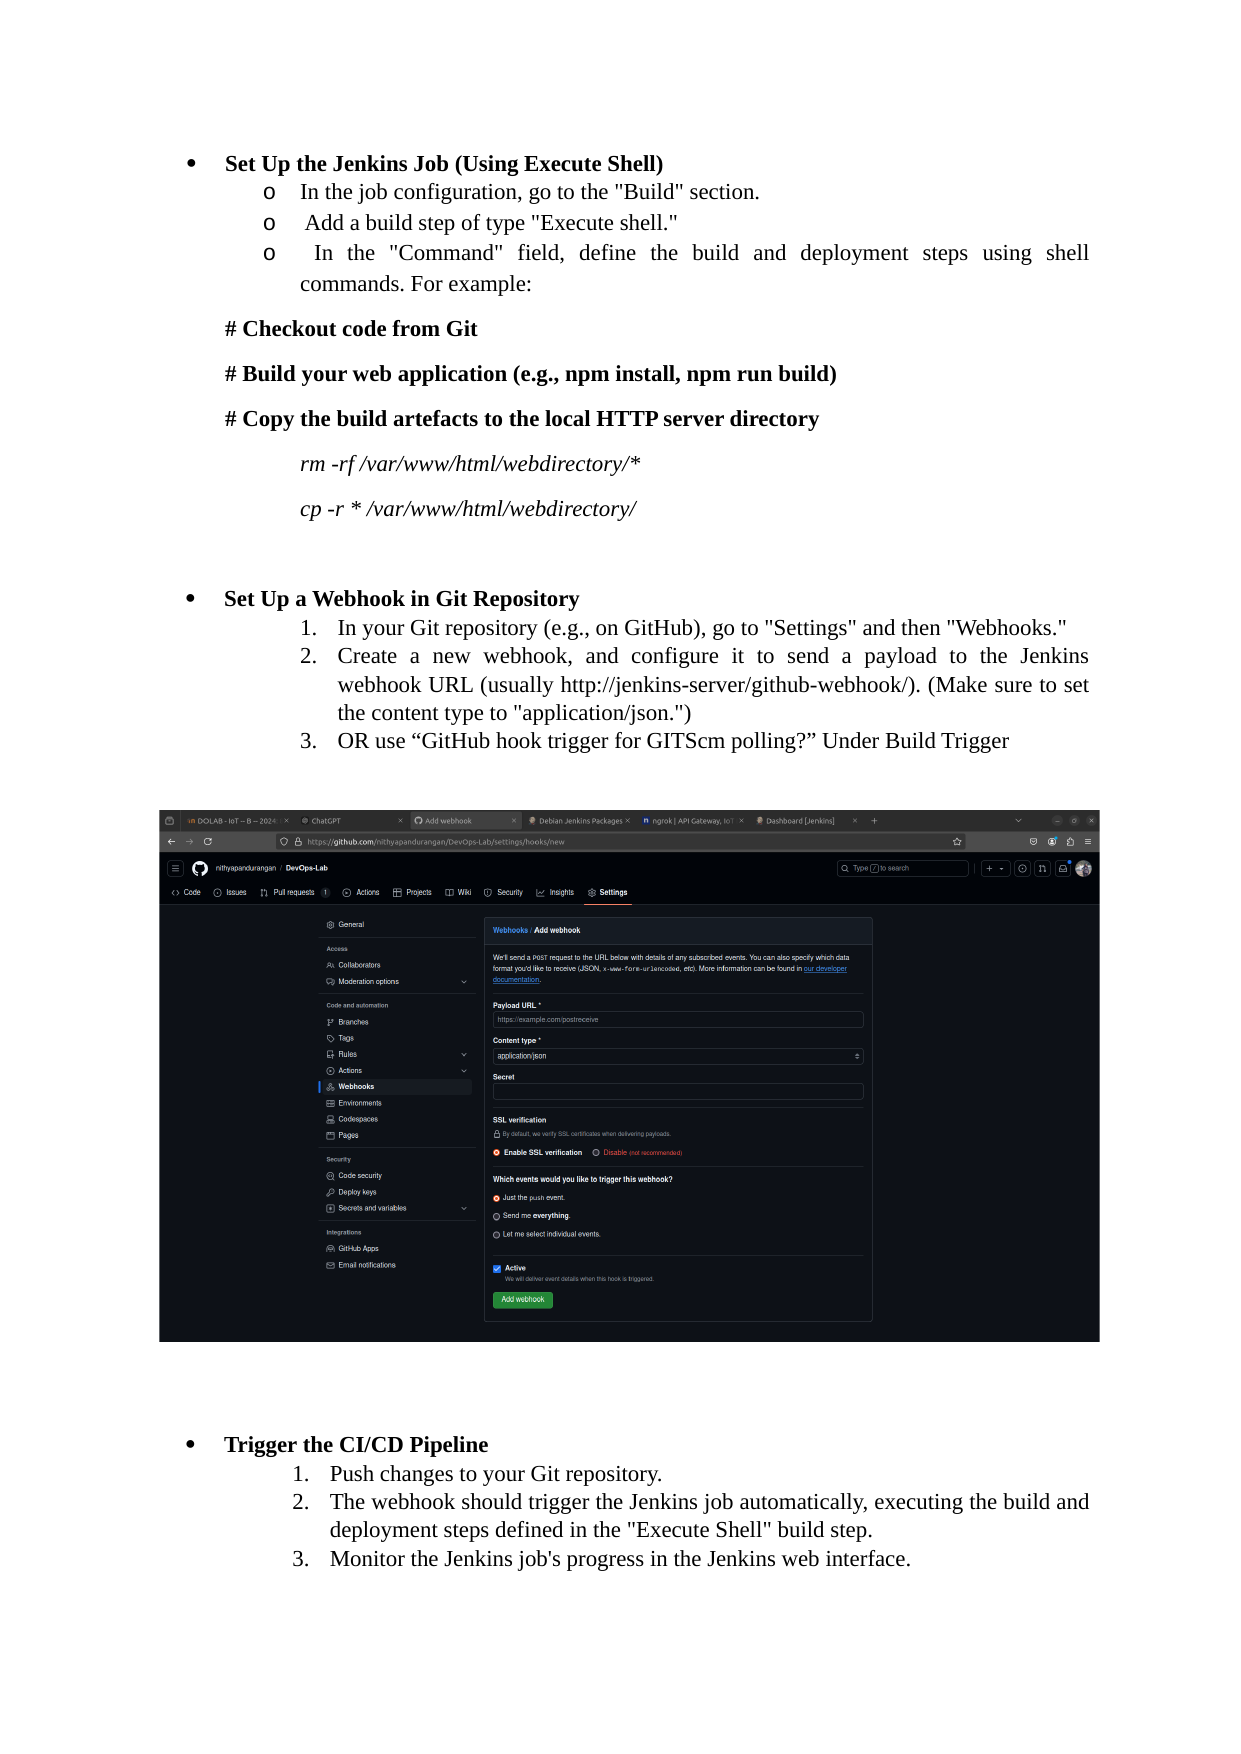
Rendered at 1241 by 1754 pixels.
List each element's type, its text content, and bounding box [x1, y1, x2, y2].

list OR use “GitHub hook trigger for GITScm polling?” Under Build Trigger [300, 727, 1090, 754]
list Add a build step of type "Execute shell." [262, 209, 1090, 237]
list The webhook should trigger the Jenkins job automatically, executing the build and deployment steps defined in the "Execute Shell" build step. [292, 1488, 1090, 1543]
list Create a new webhook, and configure it to send a payload to the Jenkins webhook URL (usually http://jenkins-server/github-webhook/). (Make sure to set the content type to "application/json.") [300, 642, 1090, 725]
list Trigger the CI/CD Pipeline [186, 1431, 1090, 1457]
list Set Up the Jenkins Job (Using Execute Shell) [187, 150, 1090, 176]
list Monitor the Jenkins job's progress in the Jenkins web interface. [292, 1545, 1090, 1571]
list Push changes to your Git repository. [292, 1459, 1090, 1486]
list In the job configuration, go to the "Build" section. [262, 178, 1090, 207]
list In your Git repository (e.g., on GitHub), go to "Settings" and then "Webhooks." [300, 614, 1090, 640]
text cp -r * /var/www/html/webdirectory/ [300, 495, 1090, 521]
list Set Up a Webhook in Git Repository [186, 585, 1090, 612]
text # Copy the build artefacts to the local HTTP server directory [225, 405, 1090, 431]
picture [159, 810, 1100, 1342]
list In the "Command" field, define the build and deployment steps using shell commands. For example: [262, 239, 1090, 296]
text # Checkout code from Git [225, 315, 1090, 341]
text rm -rf /var/www/html/webdirectory/* [300, 450, 1090, 476]
text # Build your web application (e.g., npm install, npm run build) [225, 360, 1090, 386]
